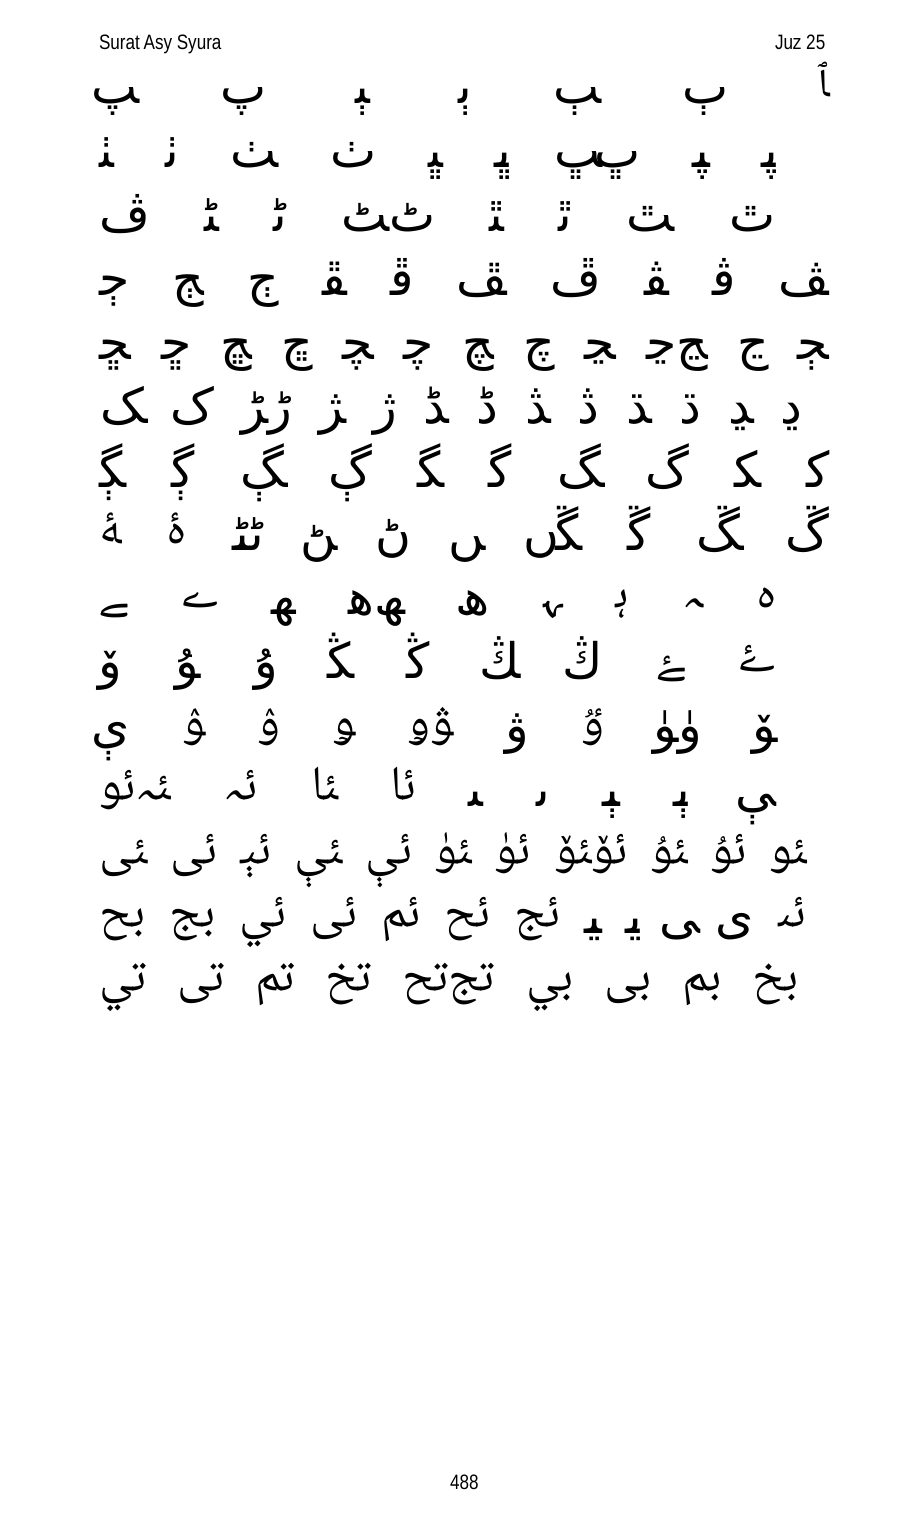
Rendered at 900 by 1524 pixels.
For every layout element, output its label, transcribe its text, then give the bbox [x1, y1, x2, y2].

text ﮰ ﮱ ﯓ ﯔ ﯕ ﯖ ﯗ ﯘ ﯙ [99, 635, 829, 698]
text ﮐ ﮑ ﮒ ﮓ ﮔ ﮕ ﮖ ﮗ ﮘ ﮙ [99, 443, 829, 507]
text ﭵ ﭶ ﭷﭸ ﭹ ﭺ ﭻ ﭼ ﭽ ﭾ ﭿ ﮀ ﮁ [99, 315, 829, 379]
text ﮦ ﮧ ﮨ ﮩ ﮪ ﮫﮬ ﮭ ﮮ ﮯ [99, 571, 829, 635]
text ﯻ ﯼ ﯽ ﯾ ﯿ ﰀ ﰁ ﰂ ﰃ ﰄ ﰅ ﰆ [99, 890, 829, 954]
text ﭑ ﭒ ﭓ ﭔ ﭕ ﭖ ﭗ [99, 60, 829, 124]
text ﯚ ﯛﯜ ﯝ ﯞ ﯟﯠ ﯡ ﯢ ﯣ ﯤ [99, 698, 829, 762]
text ﰇ ﰈ ﰉ ﰊ ﰋﰌ ﰍ ﰎ ﰏ ﰐ [99, 954, 829, 1018]
text ﯯ ﯰ ﯱ ﯲﯳ ﯴ ﯵ ﯶ ﯷ ﯸ ﯹ ﯺ [99, 826, 829, 890]
text ﮚ ﮛ ﮜ ﮝﮞ ﮟ ﮠ ﮡ ﮢﮣ ﮤ ﮥ [99, 507, 829, 571]
text ﭘ ﭙ ﭚﭛ ﭜ ﭝ ﭞ ﭟ ﭠ ﭡ [99, 124, 829, 188]
text ﮂ ﮃ ﮄ ﮅ ﮆ ﮇ ﮈ ﮉ ﮊ ﮋ ﮌﮍ ﮎ ﮏ [99, 379, 829, 443]
text ﯥ ﯦ ﯧ ﯨ ﯩ ﯪ ﯫ ﯬ ﯭﯮ [99, 762, 829, 826]
text ﭫ ﭬ ﭭ ﭮ ﭯ ﭰ ﭱ ﭲ ﭳ ﭴ [99, 252, 829, 315]
text ﭢ ﭣ ﭤ ﭥ ﭦﭧ ﭨ ﭩ ﭪ [99, 188, 829, 252]
